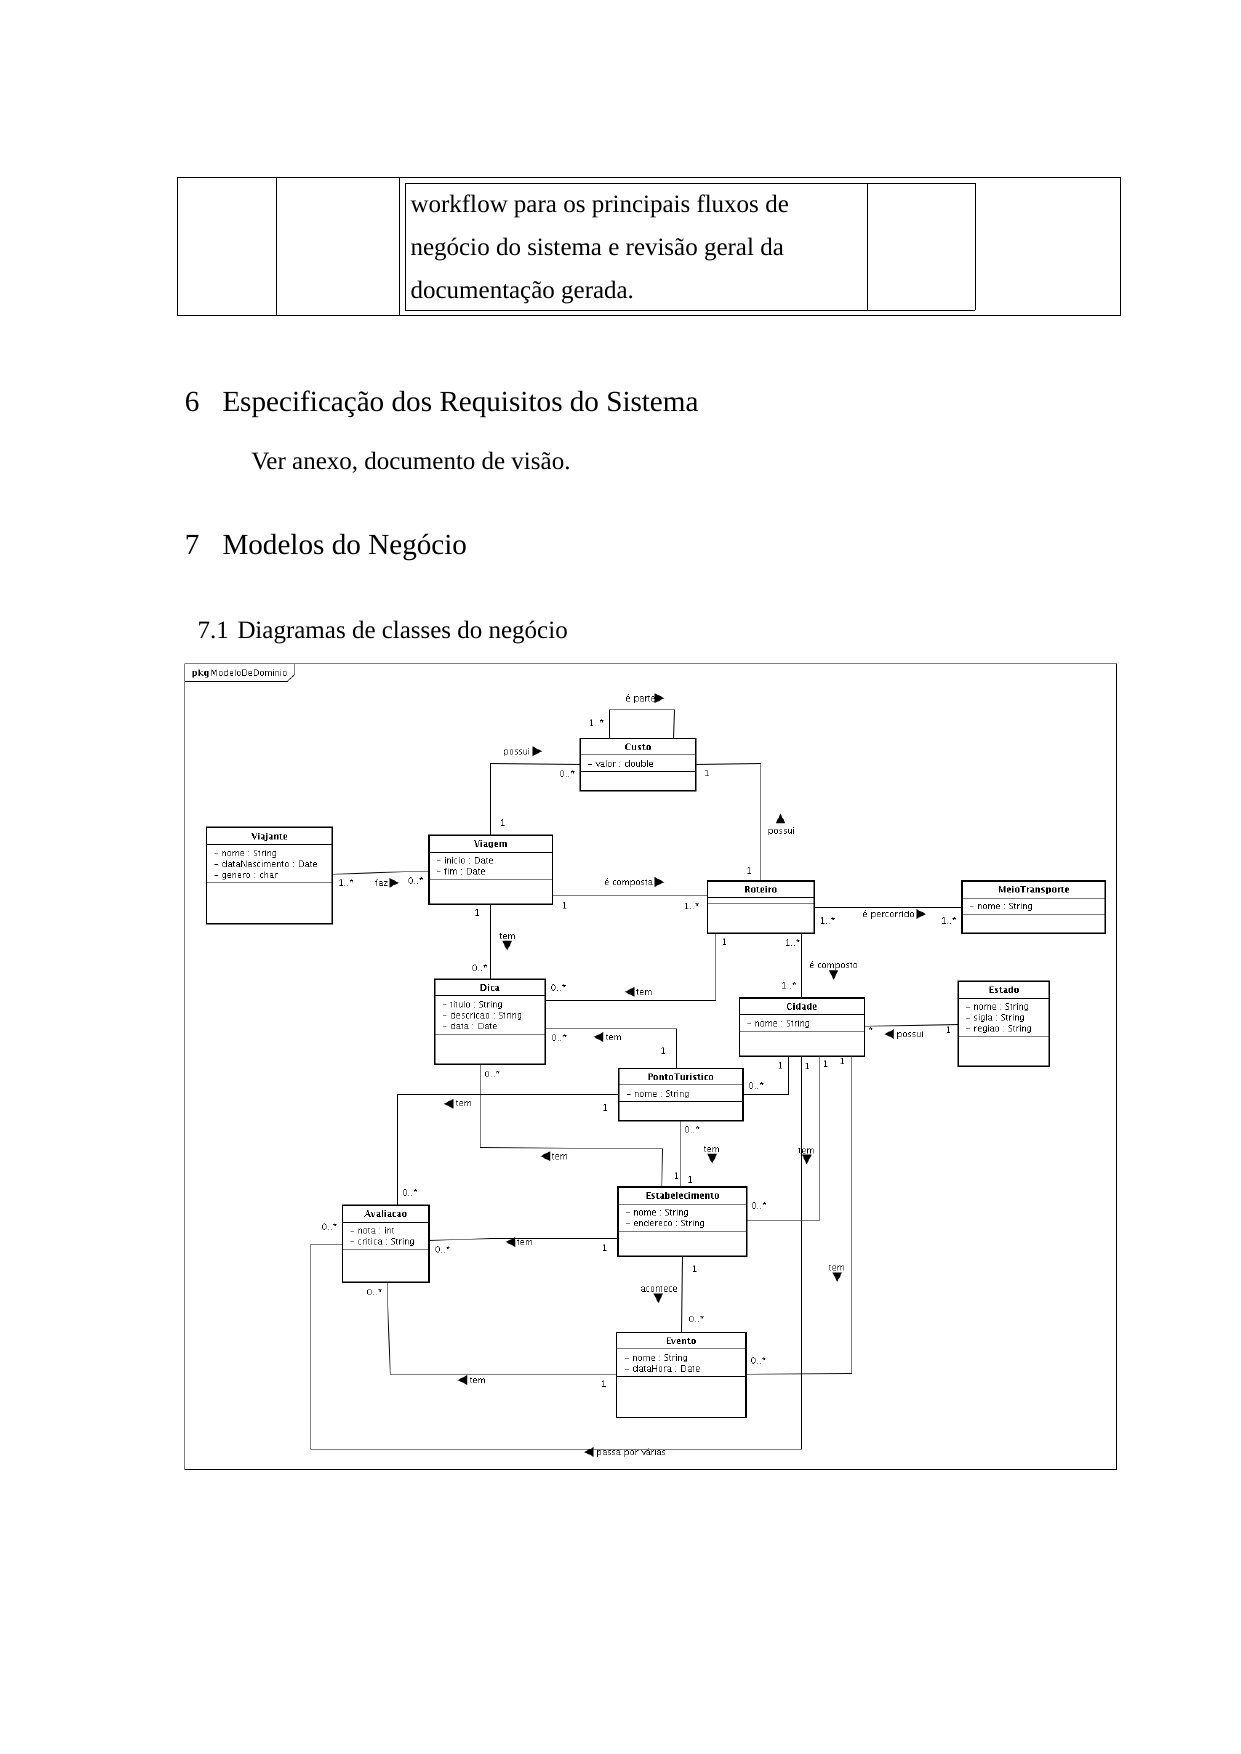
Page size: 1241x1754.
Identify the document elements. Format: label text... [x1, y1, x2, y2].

table_cell [400, 178, 1120, 315]
subtitle Modelos do Negócio [177, 527, 1122, 561]
table_cell [277, 178, 399, 315]
picture [177, 656, 1123, 1476]
table_cell workflow para os principais fluxos de negócio do sistema e revisão geral da documentação gerada. [406, 184, 867, 309]
text Ver anexo, documento de visão. [177, 446, 1122, 475]
subtitle Diagramas de classes do negócio [191, 615, 1122, 644]
table_cell [868, 184, 975, 309]
subtitle Especificação dos Requisitos do Sistema [177, 384, 1122, 417]
table_cell [178, 178, 276, 315]
